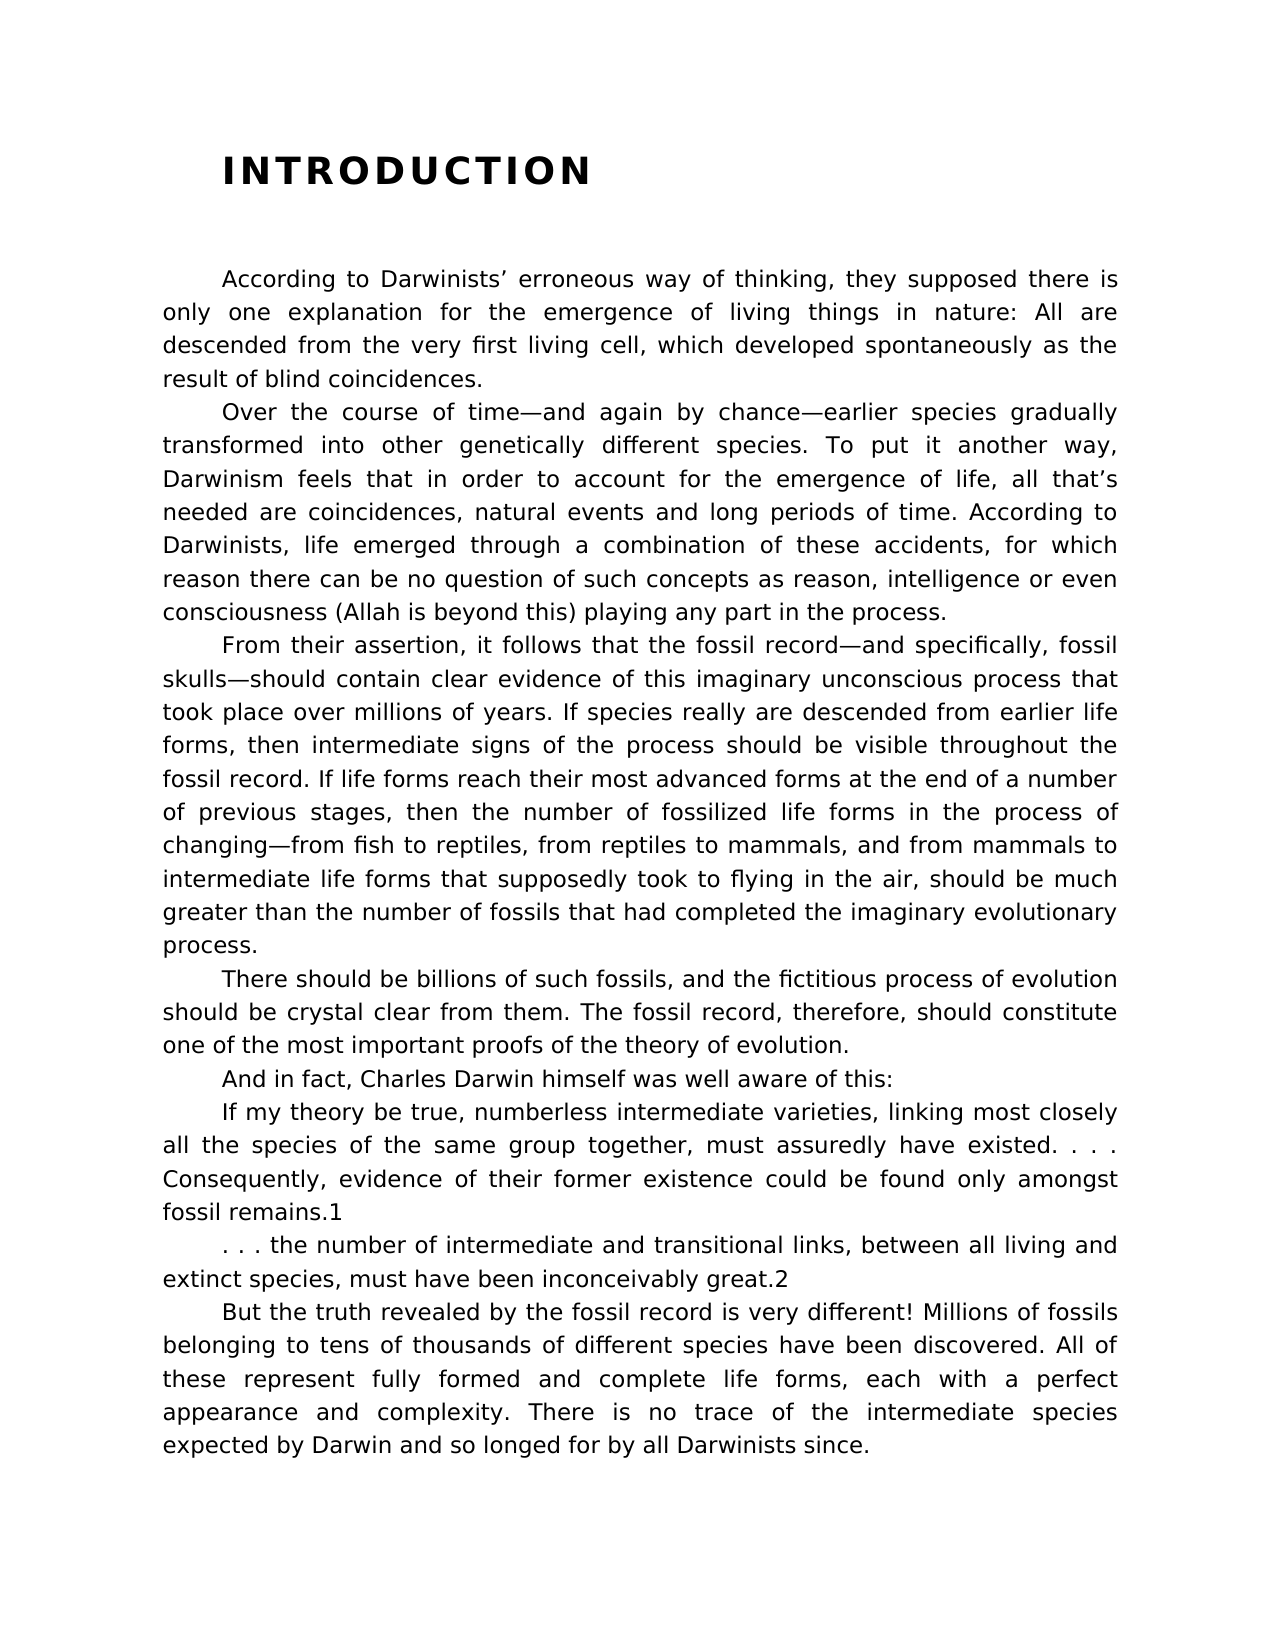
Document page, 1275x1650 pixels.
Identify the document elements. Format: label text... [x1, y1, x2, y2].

text . . . the number of intermediate and transitional links, between all living and extinct species, must have been inconceivably great.2 [162, 1227, 1119, 1294]
text Over the course of time—and again by chance—earlier species gradually transformed into other genetically different species. To put it another way, Darwinism feels that in order to account for the emergence of life, all that’s needed are coincidences, natural events and long periods of time. According to Darwinists, life emerged through a combination of these accidents, for which reason there can be no question of such concepts as reason, intelligence or even consciousness (Allah is beyond this) playing any part in the process. [162, 394, 1119, 627]
text There should be billions of such fossils, and the fictitious process of evolution should be crystal clear from them. The fossil record, therefore, should constitute one of the most important proofs of the theory of evolution. [162, 960, 1119, 1060]
text If my theory be true, numberless intermediate varieties, linking most closely all the species of the same group together, must assuredly have existed. . . . Consequently, evidence of their former existence could be found only amongst fossil remains.1 [162, 1094, 1119, 1227]
text From their assertion, it follows that the fossil record—and specifically, fossil skulls—should contain clear evidence of this imaginary unconscious process that took place over millions of years. If species really are descended from earlier life forms, then intermediate signs of the process should be visible throughout the fossil record. If life forms reach their most advanced forms at the end of a number of previous stages, then the number of fossilized life forms in the process of changing—from fish to reptiles, from reptiles to mammals, and from mammals to intermediate life forms that supposedly took to flying in the air, should be much greater than the number of fossils that had completed the imaginary evolutionary process. [162, 627, 1119, 960]
text According to Darwinists’ erroneous way of thinking, they supposed there is only one explanation for the emergence of living things in nature: All are descended from the very first living cell, which developed spontaneously as the result of blind coincidences. [162, 260, 1119, 394]
text But the truth revealed by the fossil record is very different! Millions of fossils belonging to tens of thousands of different species have been discovered. All of these represent fully formed and complete life forms, each with a perfect appearance and complexity. There is no trace of the intermediate species expected by Darwin and so longed for by all Darwinists since. [162, 1294, 1119, 1460]
text And in fact, Charles Darwin himself was well aware of this: [162, 1060, 1119, 1094]
text INTRODUCTION [162, 150, 1119, 194]
